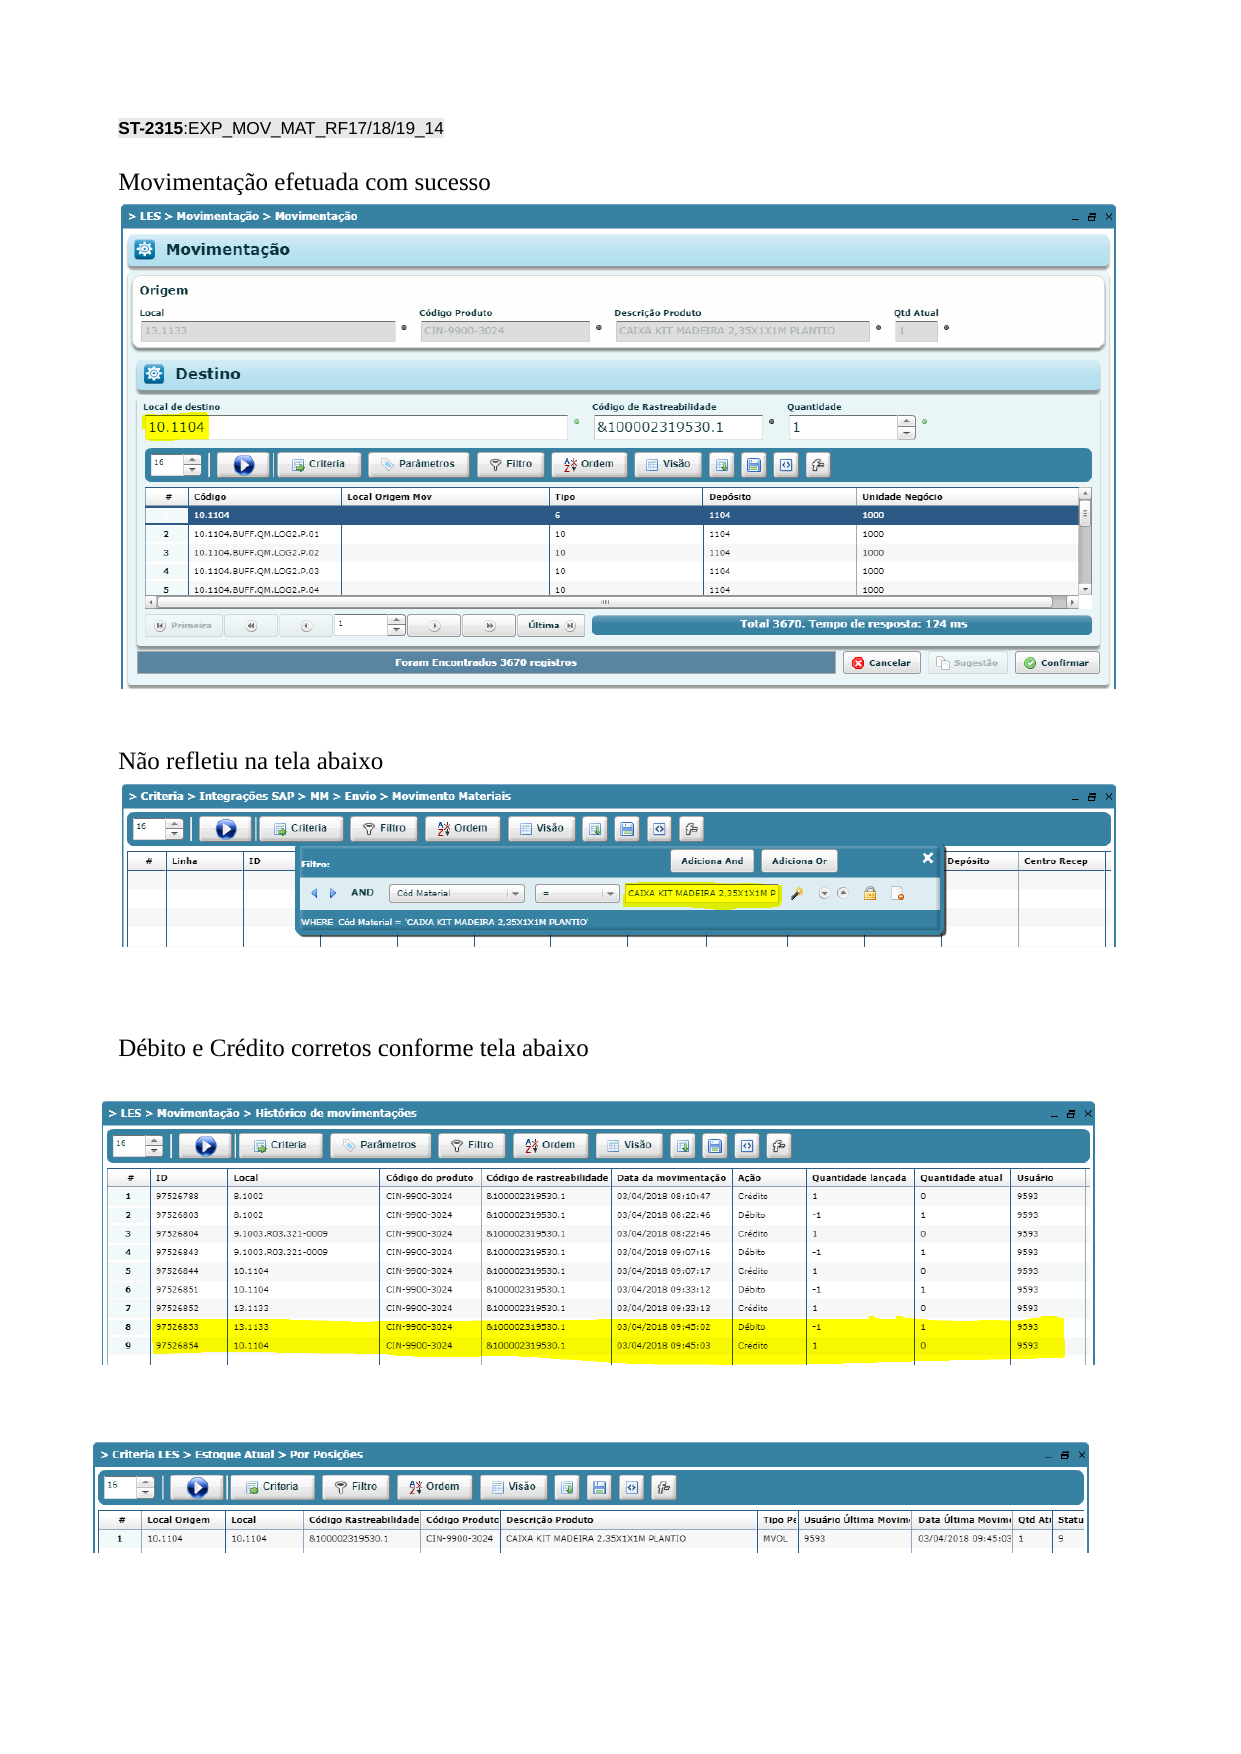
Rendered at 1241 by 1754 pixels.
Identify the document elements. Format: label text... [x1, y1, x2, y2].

picture [118, 775, 1123, 947]
picture [97, 1092, 1102, 1365]
text Movimentação efetuada com sucesso [118, 167, 1122, 195]
picture [91, 1434, 1096, 1553]
text Débito e Crédito corretos conforme tela abaixo [118, 1033, 1122, 1062]
text ST-2315:EXP_MOV_MAT_RF17/18/19_14 [118, 118, 1122, 138]
text Não refletiu na tela abaixo [118, 746, 1122, 775]
picture [118, 195, 1123, 689]
